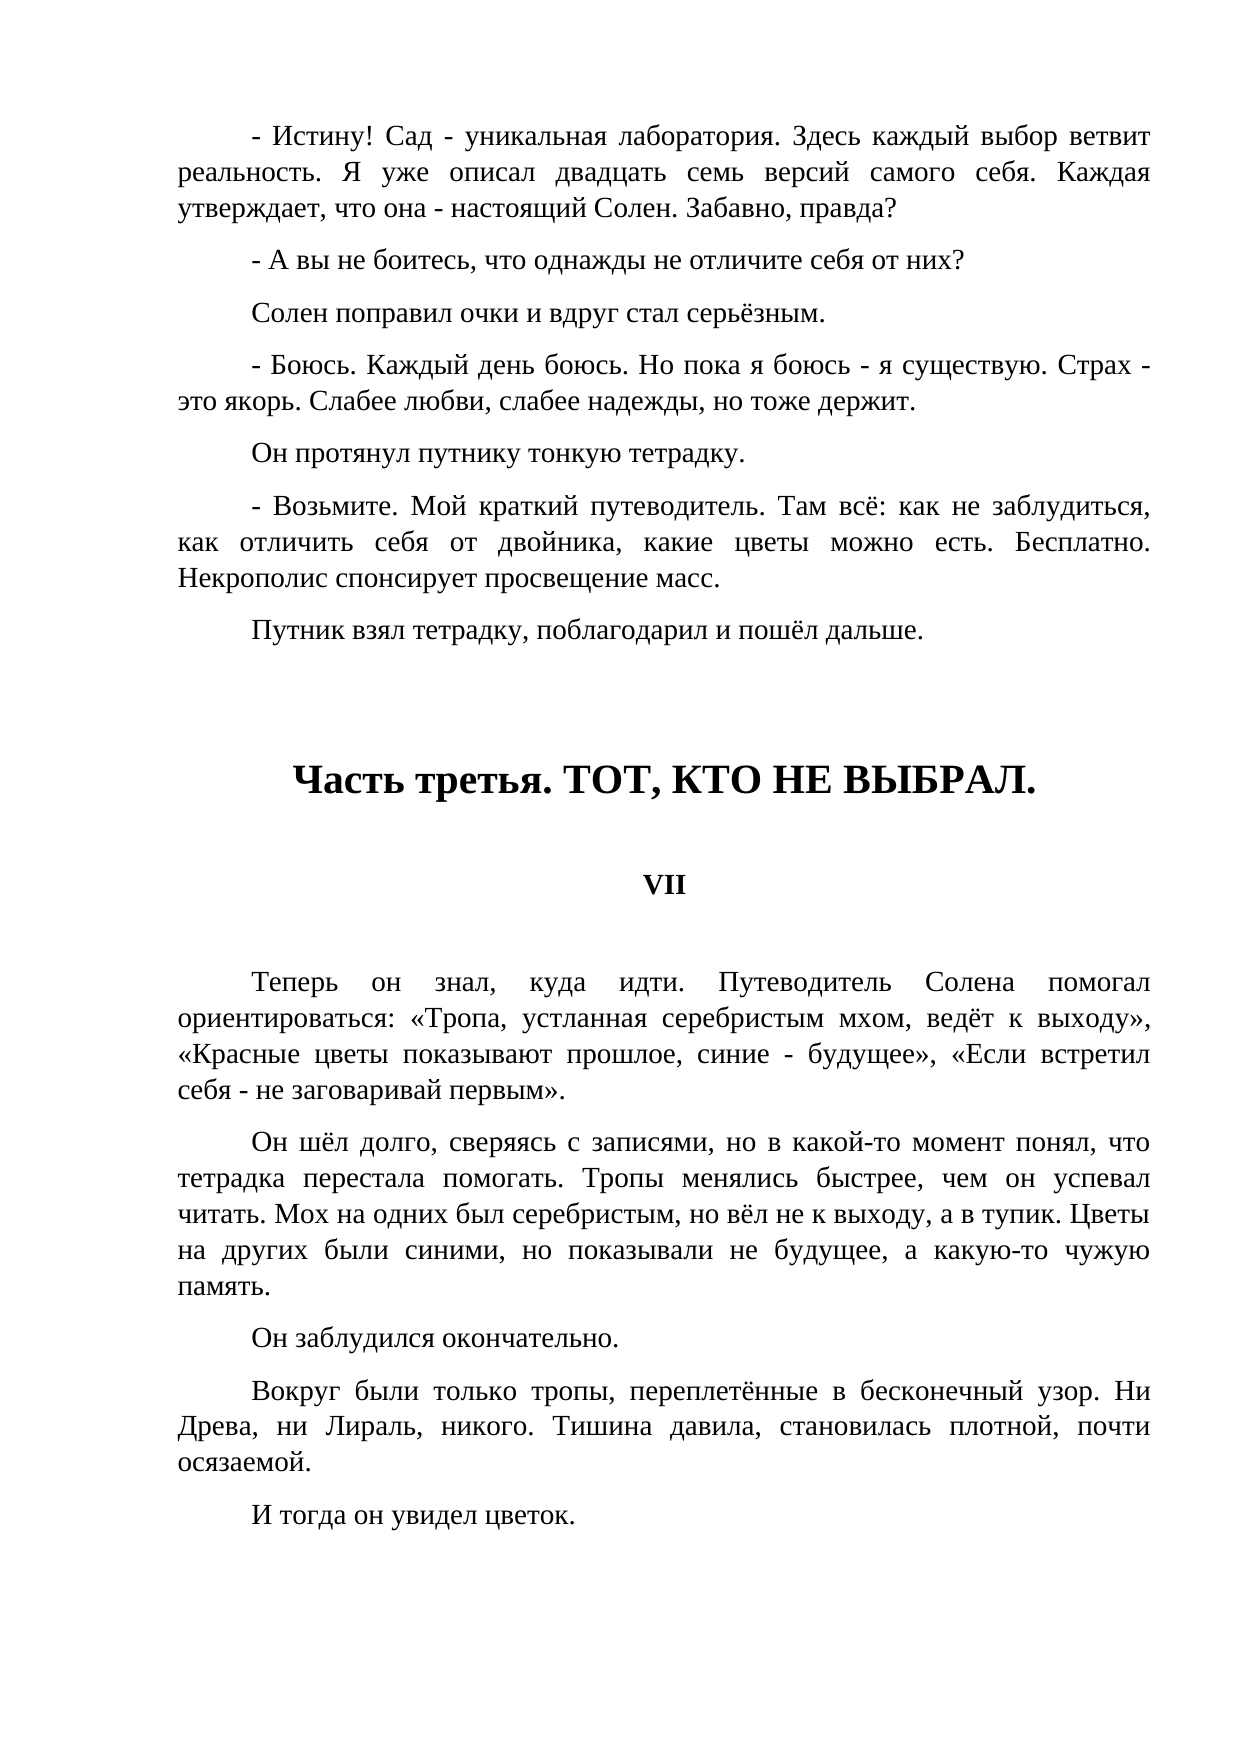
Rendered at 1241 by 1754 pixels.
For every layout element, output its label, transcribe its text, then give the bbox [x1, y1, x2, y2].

text Вокруг были только тропы, переплетённые в бесконечный узор. Ни Древа, ни Лираль, никого. Тишина давила, становилась плотной, почти осязаемой. [177, 1373, 1152, 1478]
text И тогда он увидел цветок. [177, 1497, 1152, 1530]
text Он протянул путнику тонкую тетрадку. [177, 436, 1152, 469]
text Теперь он знал, куда идти. Путеводитель Солена помогал ориентироваться: «Тропа, устланная серебристым мхом, ведёт к выходу», «Красные цветы показывают прошлое, синие - будущее», «Если встретил себя - не заговаривай первым». [177, 964, 1152, 1105]
text Он шёл долго, сверяясь с записями, но в какой-то момент понял, что тетрадка перестала помогать. Тропы менялись быстрее, чем он успевал читать. Мох на одних был серебристым, но вёл не к выходу, а в тупик. Цветы на других были синими, но показывали не будущее, а какую-то чужую память. [177, 1124, 1152, 1301]
text Солен поправил очки и вдруг стал серьёзным. [177, 295, 1152, 328]
text - Истину! Сад - уникальная лаборатория. Здесь каждый выбор ветвит реальность. Я уже описал двадцать семь версий самого себя. Каждая утверждает, что она - настоящий Солен. Забавно, правда? [177, 118, 1152, 223]
text - Возьмите. Мой краткий путеводитель. Там всё: как не заблудиться, как отличить себя от двойника, какие цветы можно есть. Бесплатно. Некрополис спонсирует просвещение масс. [177, 488, 1152, 593]
text - А вы не боитесь, что однажды не отличите себя от них? [177, 242, 1152, 276]
text - Боюсь. Каждый день боюсь. Но пока я боюсь - я существую. Страх - это якорь. Слабее любви, слабее надежды, но тоже держит. [177, 347, 1152, 417]
text Он заблудился окончательно. [177, 1320, 1152, 1354]
text Часть третья. ТОТ, КТО НЕ ВЫБРАЛ. [177, 754, 1152, 802]
text VII [177, 867, 1152, 901]
text Путник взял тетрадку, поблагодарил и пошёл дальше. [177, 612, 1152, 646]
